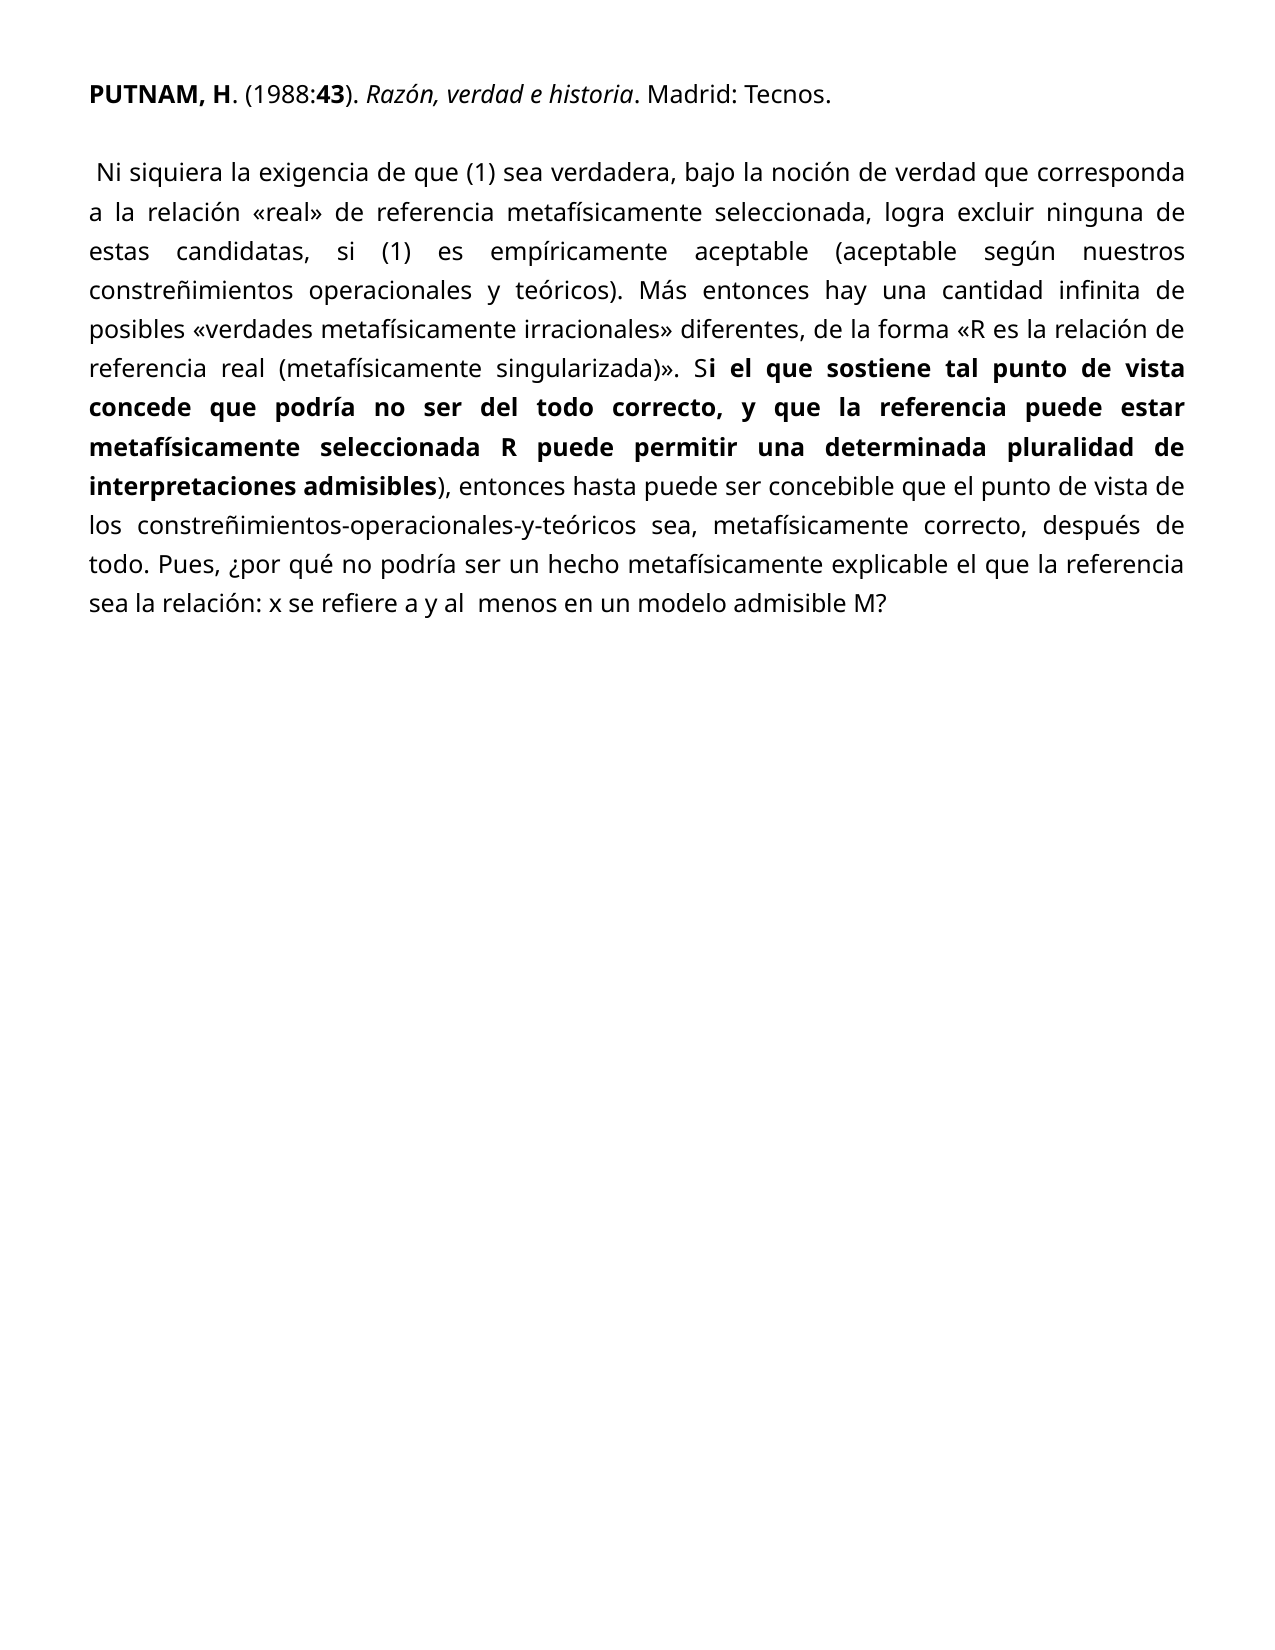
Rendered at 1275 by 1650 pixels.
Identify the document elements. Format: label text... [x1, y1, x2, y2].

text Ni siquiera la exigencia de que (1) sea verdadera, bajo la noción de verdad que corresponda a la relación «real» de referencia metafísicamente seleccionada, logra excluir ninguna de estas candidatas, si (1) es empíricamente aceptable (aceptable según nuestros constreñimientos operacionales y teóricos). Más entonces hay una cantidad infinita de posibles «verdades metafísicamente irracionales» diferentes, de la forma «R es la relación de referencia real (metafísicamente singularizada)». Si el que sostiene tal punto de vista concede que podría no ser del todo correcto, y que la referencia puede estar metafísicamente seleccionada R puede permitir una determinada pluralidad de interpretaciones admisibles), entonces hasta puede ser concebible que el punto de vista de los constreñimientos-operacionales-y-teóricos sea, metafísicamente correcto, después de todo. Pues, ¿por qué no podría ser un hecho metafísicamente explicable el que la referencia sea la relación: x se refiere a y al menos en un modelo admisible M? [88, 155, 1186, 620]
text PUTNAM, H. (1988:43). Razón, verdad e historia. Madrid: Tecnos. [88, 77, 1186, 111]
